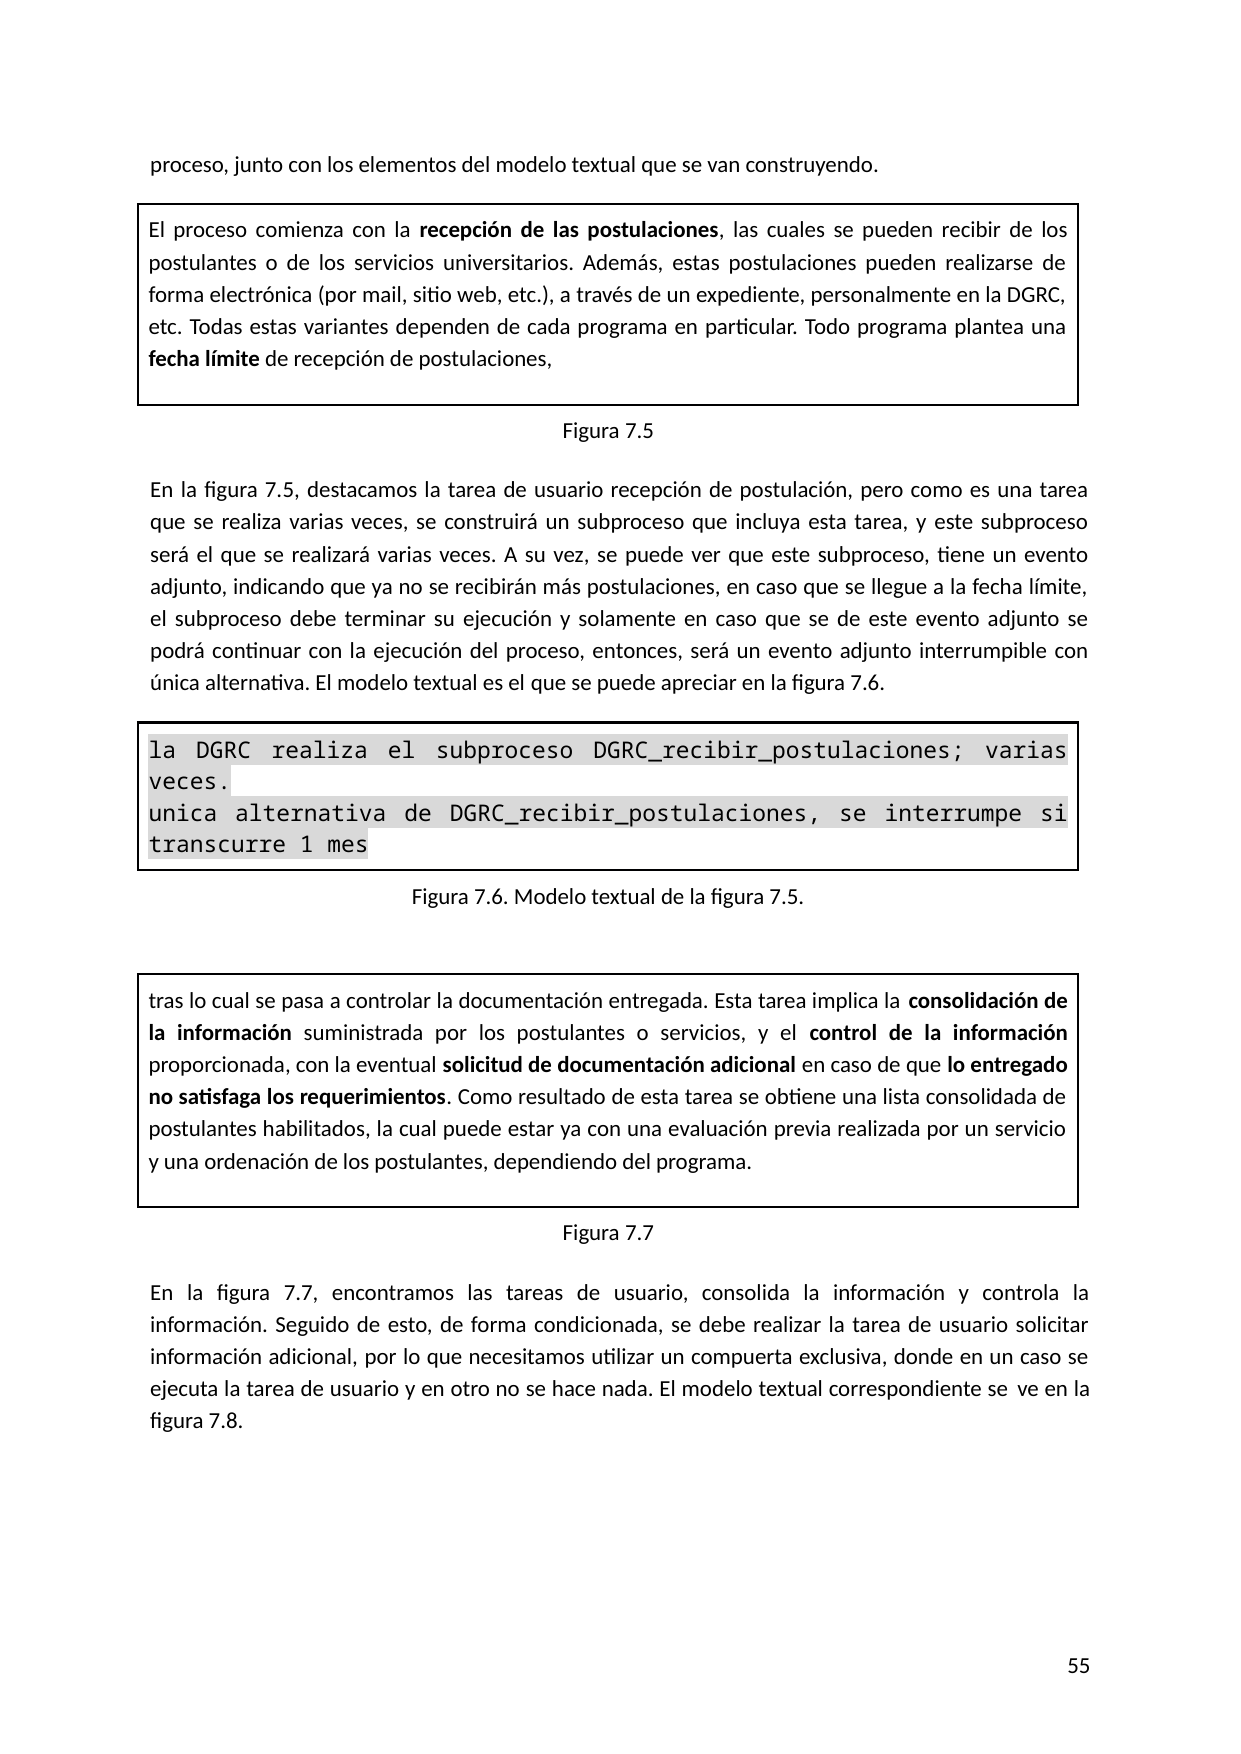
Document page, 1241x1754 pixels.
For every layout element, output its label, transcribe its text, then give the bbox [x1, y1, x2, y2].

text En la figura 7.7, encontramos las tareas de usuario, consolida la información y controla la información. Seguido de esto, de forma condicionada, se debe realizar la tarea de usuario solicitar información adicional, por lo que necesitamos utilizar un compuerta exclusiva, donde en un caso se ejecuta la tarea de usuario y en otro no se hace nada. El modelo textual correspondiente se ve en la figura 7.8. [150, 1278, 1090, 1434]
table_header la DGRC realiza el subproceso DGRC_recibir_postulaciones; varias veces. unica alternativa de DGRC_recibir_postulaciones, se interrumpe si transcurre 1 mes [139, 724, 1077, 869]
table_cell Figura 7.5 [138, 406, 1078, 475]
table_header tras lo cual se pasa a controlar la documentación entregada. Esta tarea implica la consolidación de la información suministrada por los postulantes o servicios, y el control de la información proporcionada, con la eventual solicitud de documentación adicional en caso de que lo entregado no satisfaga los requerimientos. Como resultado de esta tarea se obtiene una lista consolidada de postulantes habilitados, la cual puede estar ya con una evaluación previa realizada por un servicio y una ordenación de los postulantes, dependiendo del programa. [139, 975, 1077, 1206]
table_header El proceso comienza con la recepción de las postulaciones, las cuales se pueden recibir de los postulantes o de los servicios universitarios. Además, estas postulaciones pueden realizarse de forma electrónica (por mail, sitio web, etc.), a través de un expediente, personalmente en la DGRC, etc. Todas estas variantes dependen de cada programa en particular. Todo programa plantea una fecha límite de recepción de postulaciones, [139, 205, 1077, 403]
text proceso, junto con los elementos del modelo textual que se van construyendo. [150, 150, 1090, 178]
table_cell Figura 7.6. Modelo textual de la figura 7.5. [138, 871, 1078, 920]
table_cell Figura 7.7 [138, 1208, 1078, 1278]
text En la figura 7.5, destacamos la tarea de usuario recepción de postulación, pero como es una tarea que se realiza varias veces, se construirá un subproceso que incluya esta tarea, y este subproceso será el que se realizará varias veces. A su vez, se puede ver que este subproceso, tiene un evento adjunto, indicando que ya no se recibirán más postulaciones, en caso que se llegue a la fecha límite, el subproceso debe terminar su ejecución y solamente en caso que se de este evento adjunto se podrá continuar con la ejecución del proceso, entonces, será un evento adjunto interrumpible con única alternativa. El modelo textual es el que se puede apreciar en la figura 7.6. [150, 475, 1090, 696]
